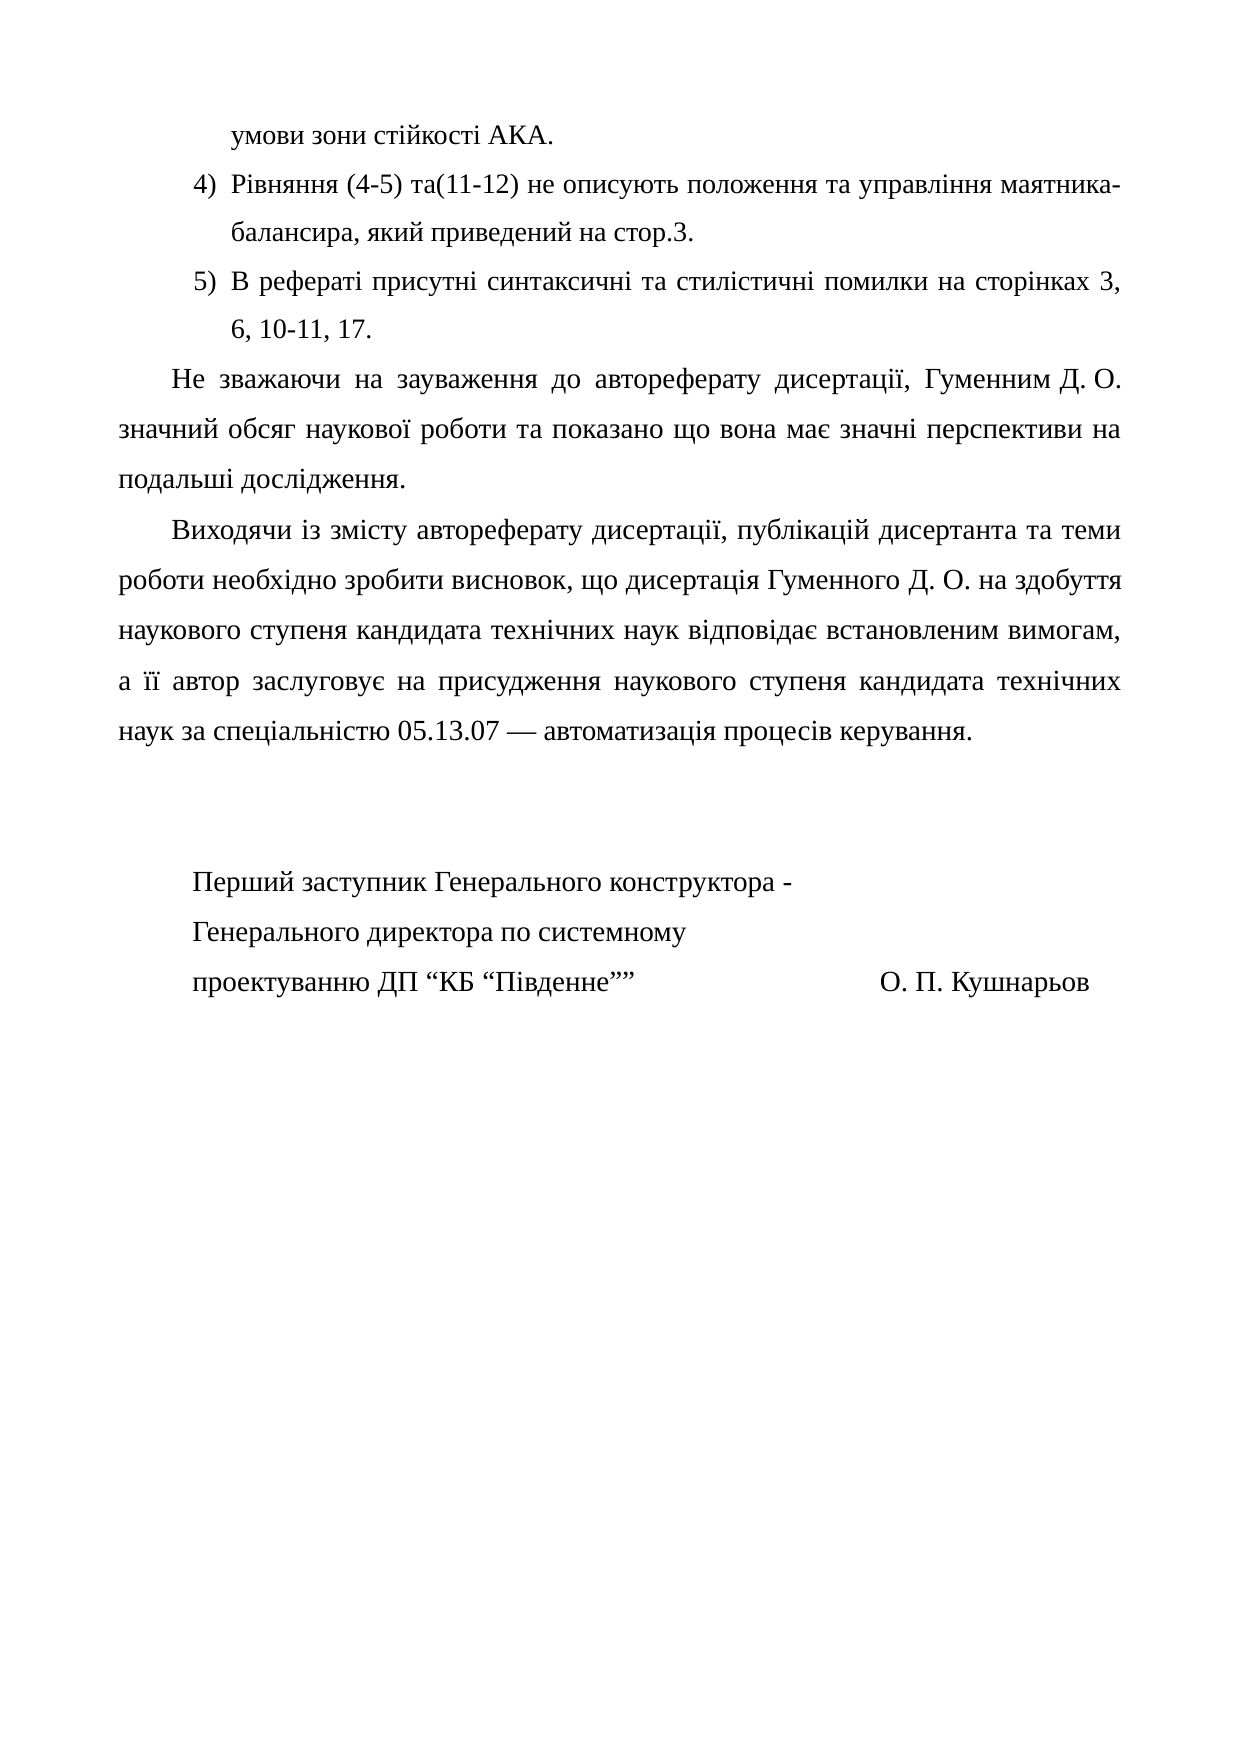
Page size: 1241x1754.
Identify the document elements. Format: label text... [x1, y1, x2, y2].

text Перший заступник Генерального конструктора - [118, 864, 1122, 897]
text Виходячи із змісту автореферату дисертації, публікацій дисертанта та теми роботи необхідно зробити висновок, що дисертація Гуменного Д. О. на здобуття наукового ступеня кандидата технічних наук відповідає встановленим вимогам, а її автор заслуговує на присудження наукового ступеня кандидата технічних наук за спеціальністю 05.13.07 — автоматизація процесів керування. [118, 512, 1122, 747]
text проектуванню ДП “КБ “Південне”” О. П. Кушнарьов [118, 964, 1122, 998]
list умови зони стійкості АКА. [193, 118, 1122, 151]
text Генерального директора по системному [118, 914, 1122, 948]
text Не зважаючи на зауваження до автореферату дисертації, Гуменним Д. О. значний обсяг наукової роботи та показано що вона має значні перспективи на подальші дослідження. [118, 361, 1122, 495]
list В рефераті присутні синтаксичні та стилістичні помилки на сторінках 3, 6, 10-11, 17. [193, 264, 1122, 345]
list Рівняння (4-5) та(11-12) не описують положення та управління маятника-балансира, який приведений на стор.3. [193, 167, 1122, 248]
